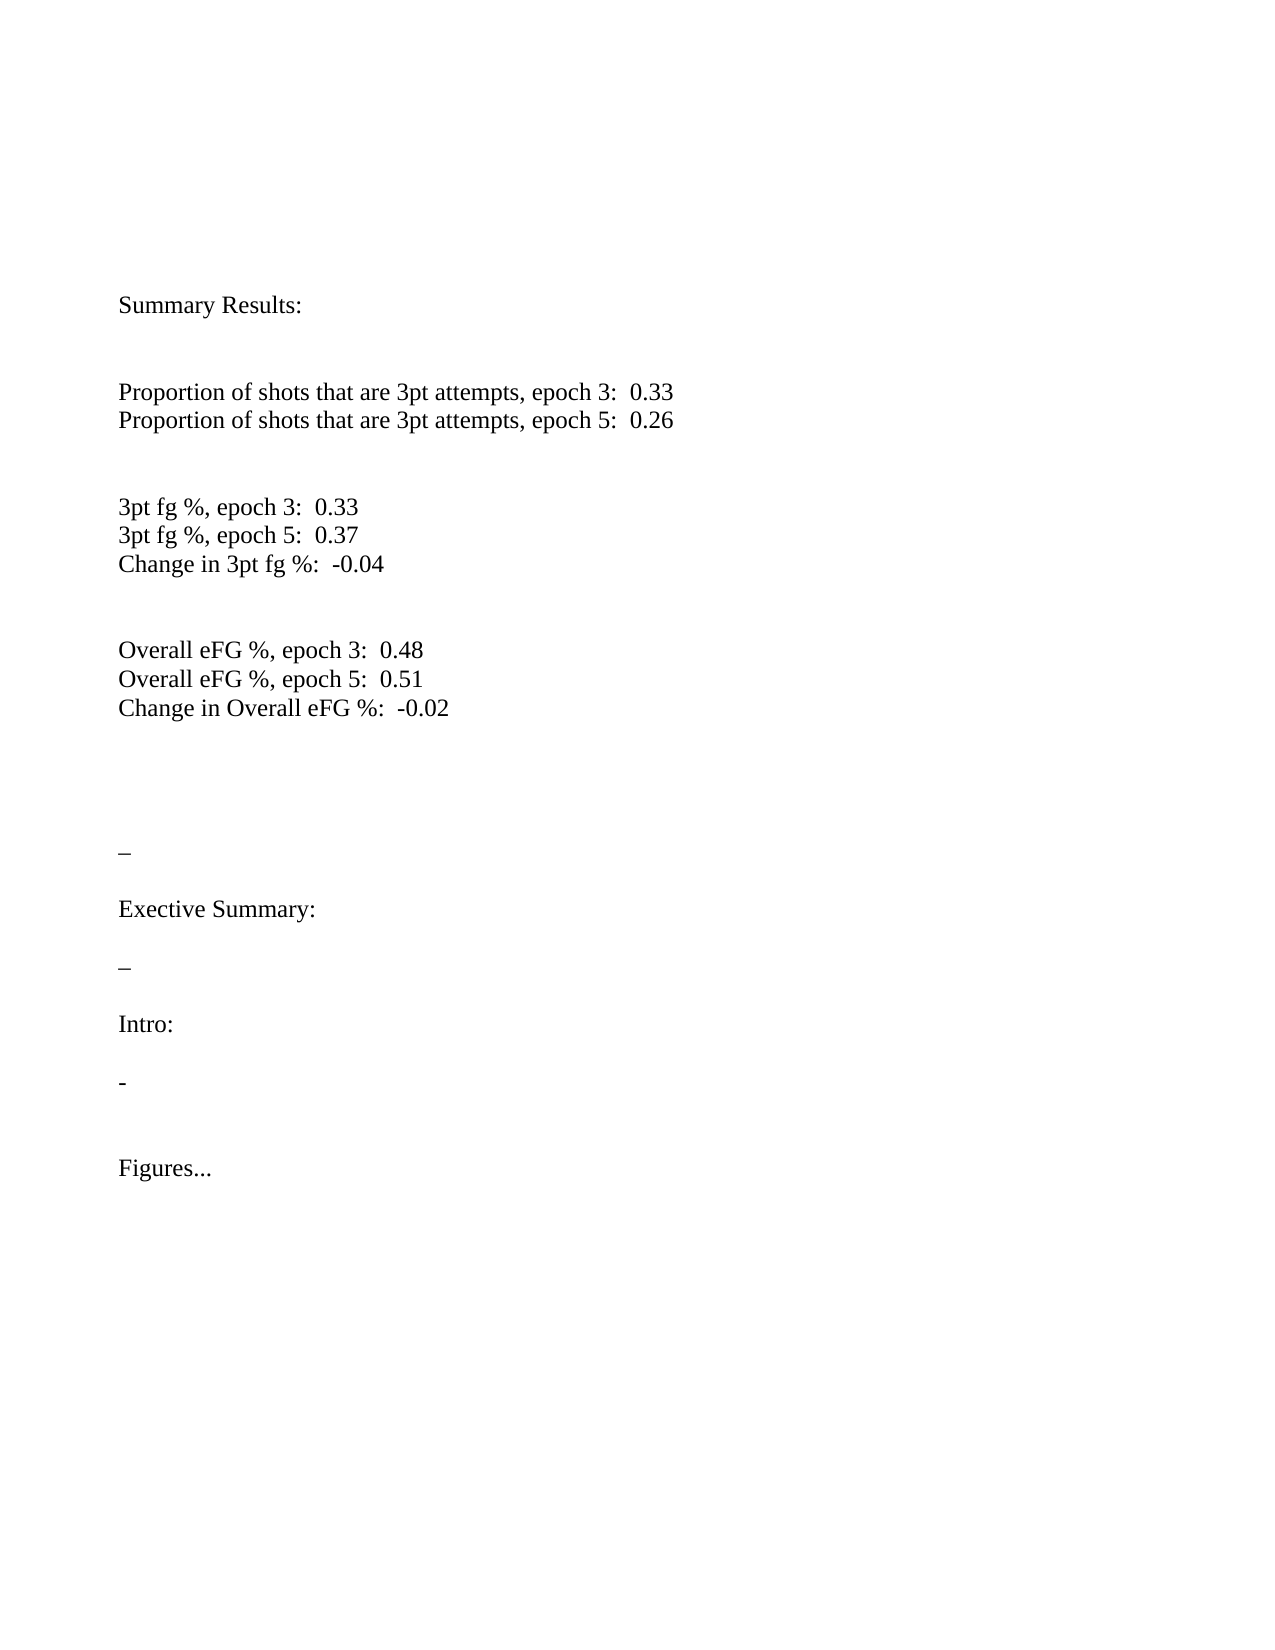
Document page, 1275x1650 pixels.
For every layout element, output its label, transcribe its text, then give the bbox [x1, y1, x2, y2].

text Exective Summary: [118, 894, 1157, 923]
text - [118, 1067, 1157, 1096]
text Summary Results: [118, 291, 1157, 319]
text – [118, 837, 1157, 866]
text 3pt fg %, epoch 5: 0.37 [118, 521, 1157, 549]
text Proportion of shots that are 3pt attempts, epoch 3: 0.33 [118, 377, 1157, 406]
text Figures... [118, 1153, 1157, 1182]
text Proportion of shots that are 3pt attempts, epoch 5: 0.26 [118, 406, 1157, 434]
text Change in Overall eFG %: -0.02 [118, 693, 1157, 722]
text Change in 3pt fg %: -0.04 [118, 549, 1157, 578]
text Intro: [118, 1009, 1157, 1038]
text – [118, 952, 1157, 981]
text Overall eFG %, epoch 3: 0.48 [118, 636, 1157, 664]
text Overall eFG %, epoch 5: 0.51 [118, 664, 1157, 693]
text 3pt fg %, epoch 3: 0.33 [118, 492, 1157, 521]
